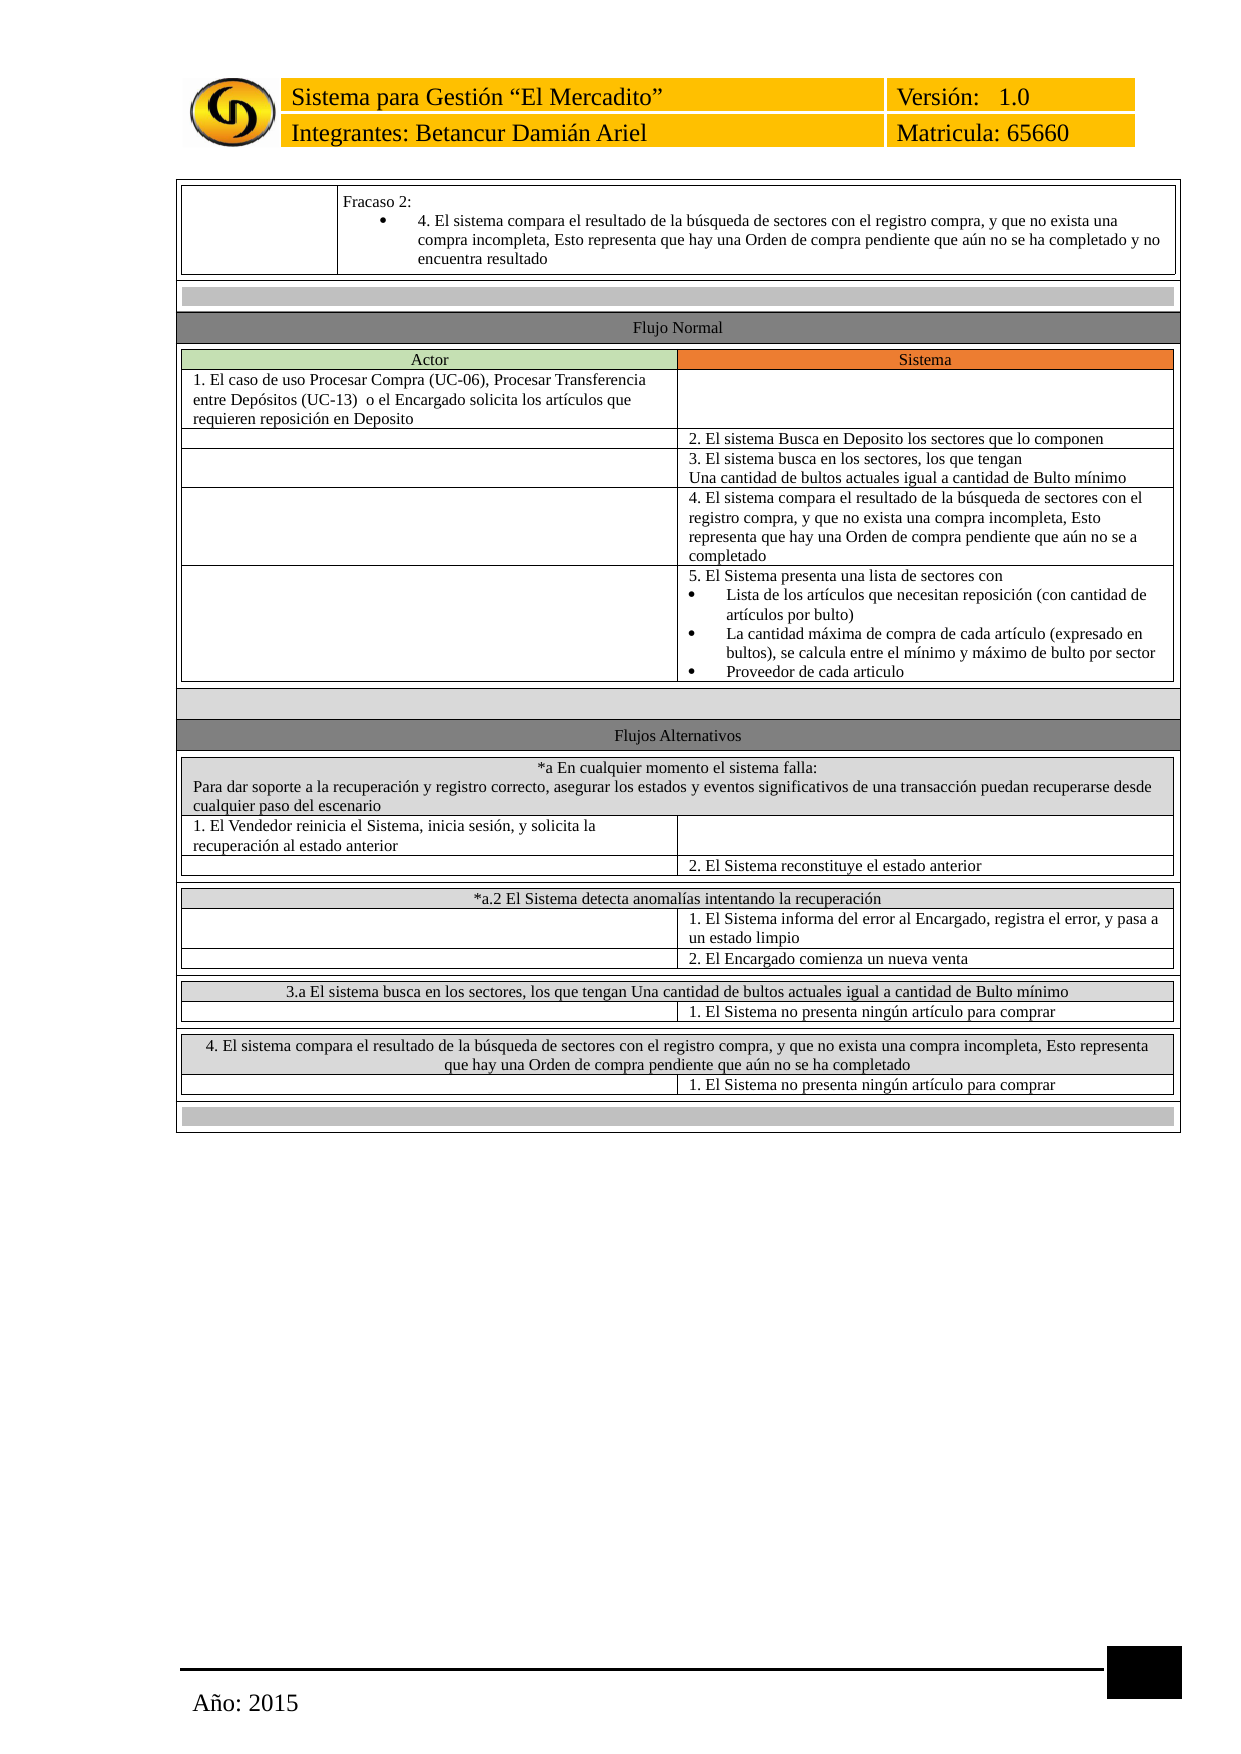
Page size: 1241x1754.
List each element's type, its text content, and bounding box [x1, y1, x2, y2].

table_cell [177, 976, 1180, 1028]
table_cell 1. El Sistema no presenta ningún artículo para comprar [678, 1002, 1173, 1021]
table_header Sistema [678, 350, 1173, 369]
table_cell Flujos Alternativos [177, 720, 1180, 750]
table_cell 2. El sistema Busca en Deposito los sectores que lo componen [678, 429, 1173, 448]
table_cell 2. El Sistema reconstituye el estado anterior [678, 856, 1173, 875]
table_header *a En cualquier momento el sistema falla: Para dar soporte a la recuperación y registro correcto, asegurar los estados y eventos significativos de una transacción puedan recuperarse desde cualquier paso del escenario [182, 758, 1173, 815]
table_cell 1. El Sistema informa del error al Encargado, registra el error, y pasa a un estado limpio [678, 909, 1173, 947]
table_cell [177, 883, 1180, 974]
table_cell 1. El Vendedor reinicia el Sistema, inicia sesión, y solicita la recuperación al estado anterior [182, 816, 677, 854]
table_cell [182, 949, 677, 968]
table_cell 2. El Encargado comienza un nueva venta [678, 949, 1173, 968]
table_cell 5. El Sistema presenta una lista de sectores con Lista de los artículos que necesitan reposición (con cantidad de artículos por bulto) La cantidad máxima de compra de cada artículo (expresado en bultos), se calcula entre el mínimo y máximo de bulto por sector Proveedor de cada articulo [678, 566, 1173, 681]
table_cell [678, 816, 1173, 854]
table_cell [177, 180, 1180, 280]
table_header *a.2 El Sistema detecta anomalías intentando la recuperación [182, 889, 1173, 908]
table_header 4. El sistema compara el resultado de la búsqueda de sectores con el registro compra, y que no exista una compra incompleta, Esto representa que hay una Orden de compra pendiente que aún no se ha completado [182, 1035, 1173, 1074]
table_cell [678, 370, 1173, 428]
table_cell [177, 689, 1180, 719]
table_header Actor [182, 350, 677, 369]
table_cell 1. El Sistema no presenta ningún artículo para comprar [678, 1075, 1173, 1094]
table_cell [177, 281, 1180, 311]
table_cell [177, 1029, 1180, 1101]
table_cell Flujo Normal [177, 313, 1180, 343]
table_header [182, 186, 337, 274]
table_cell [182, 566, 677, 681]
table_cell 3. El sistema busca en los sectores, los que tengan Una cantidad de bultos actuales igual a cantidad de Bulto mínimo [678, 449, 1173, 487]
table_cell [177, 344, 1180, 688]
table_cell [182, 909, 677, 947]
table_cell [182, 449, 677, 487]
table_cell [182, 856, 677, 875]
table_header Éxito: Flujo Normal Busca en Depósito los sectores que lo componen. Busca sectores con Stock a reponer. Verifica que no existan órdenes de compra del stock a reponer Lista los sectores con stock a reponer Fracaso 1: *a En cualquier momento el sistema falla: Fracaso 2: *a.2 El Sistema detecta anomalías intentando la recuperación Fracaso 2: 3.a El sistema busca en los sectores, los que tengan Una cantidad de bultos actuales igual a cantidad de Bulto mínimo y no encuentra resultado Fracaso 2: 4. El sistema compara el resultado de la búsqueda de sectores con el registro compra, y que no exista una compra incompleta, Esto representa que hay una Orden de compra pendiente que aún no se ha completado y no encuentra resultado [338, 186, 1175, 274]
table_cell [177, 1102, 1180, 1132]
table_cell [177, 751, 1180, 882]
table_header 3.a El sistema busca en los sectores, los que tengan Una cantidad de bultos actuales igual a cantidad de Bulto mínimo [182, 982, 1173, 1001]
table_cell [182, 488, 677, 565]
table_cell 4. El sistema compara el resultado de la búsqueda de sectores con el registro compra, y que no exista una compra incompleta, Esto representa que hay una Orden de compra pendiente que aún no se a completado [678, 488, 1173, 565]
table_cell [182, 1075, 677, 1094]
table_cell [182, 429, 677, 448]
table_cell [182, 1002, 677, 1021]
table_cell 1. El caso de uso Procesar Compra (UC-06), Procesar Transferencia entre Depósitos (UC-13) o el Encargado solicita los artículos que requieren reposición en Deposito [182, 370, 677, 428]
